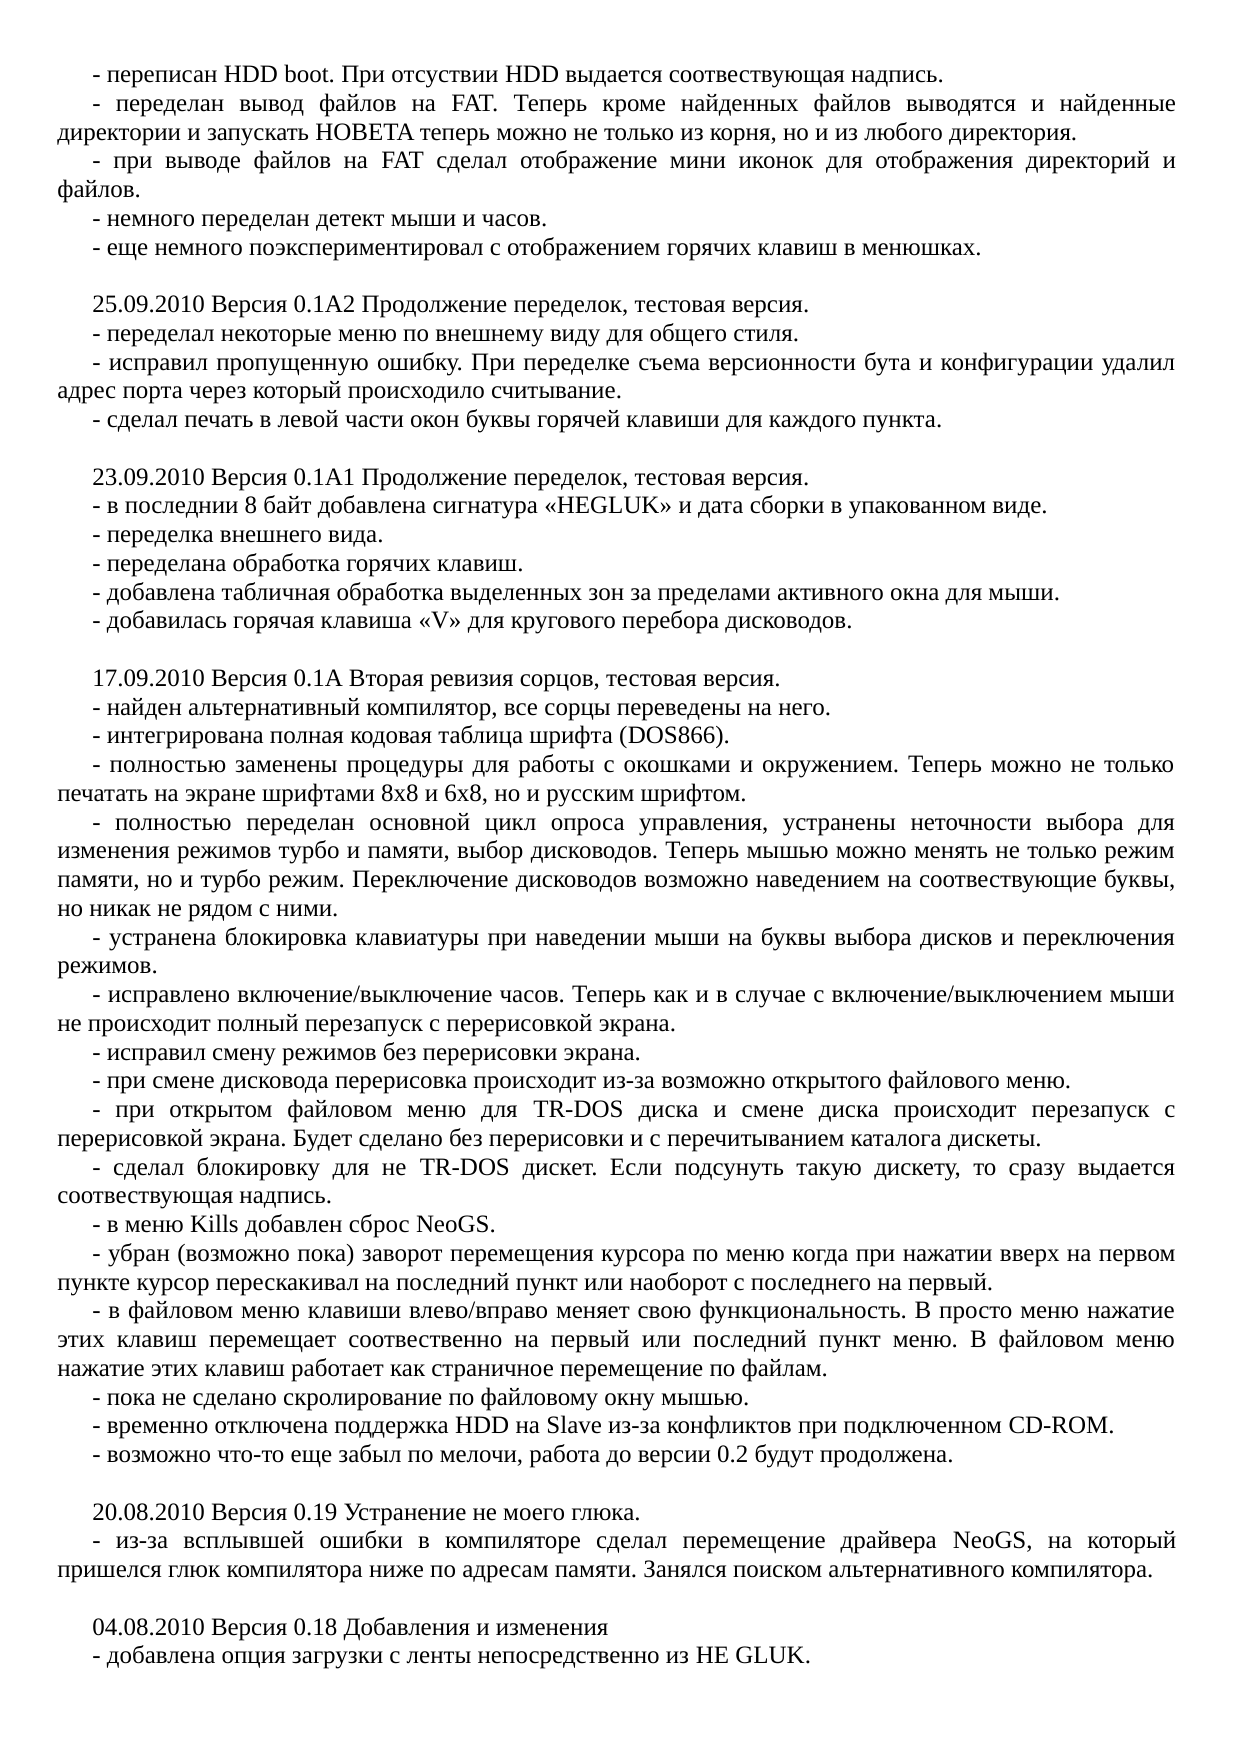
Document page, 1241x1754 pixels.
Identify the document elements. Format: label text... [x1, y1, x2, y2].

text - при смене дисковода перерисовка происходит из-за возможно открытого файлового меню. [57, 1066, 1176, 1094]
text - добавлена табличная обработка выделенных зон за пределами активного окна для мыши. [57, 577, 1176, 606]
text - переписан HDD boot. При отсуствии HDD выдается соотвествующая надпись. [57, 59, 1176, 88]
text - найден альтернативный компилятор, все сорцы переведены на него. [57, 692, 1176, 721]
text - добавлена опция загрузки с ленты непосредственно из HE GLUK. [57, 1641, 1176, 1669]
text - добавилась горячая клавиша «V» для кругового перебора дисководов. [57, 606, 1176, 634]
text - при выводе файлов на FAT сделал отображение мини иконок для отображения директорий и файлов. [57, 146, 1176, 203]
text - из-за всплывшей ошибки в компиляторе сделал перемещение драйвера NeoGS, на который пришелся глюк компилятора ниже по адресам памяти. Занялся поиском альтернативного компилятора. [57, 1526, 1176, 1583]
text 17.09.2010 Версия 0.1А Вторая ревизия сорцов, тестовая версия. [57, 663, 1176, 692]
text - переделка внешнего вида. [57, 519, 1176, 548]
text - исправил смену режимов без перерисовки экрана. [57, 1037, 1176, 1066]
text - убран (возможно пока) заворот перемещения курсора по меню когда при нажатии вверх на первом пункте курсор перескакивал на последний пункт или наоборот с последнего на первый. [57, 1238, 1176, 1296]
text 25.09.2010 Версия 0.1A2 Продолжение переделок, тестовая версия. [57, 289, 1176, 318]
text - интегрирована полная кодовая таблица шрифта (DOS866). [57, 721, 1176, 749]
text - возможно что-то еще забыл по мелочи, работа до версии 0.2 будут продолжена. [57, 1439, 1176, 1468]
text - переделана обработка горячих клавиш. [57, 548, 1176, 577]
text - сделал блокировку для не TR-DOS дискет. Если подсунуть такую дискету, то сразу выдается соотвествующая надпись. [57, 1152, 1176, 1209]
text - сделал печать в левой части окон буквы горячей клавиши для каждого пункта. [57, 404, 1176, 433]
text - в последнии 8 байт добавлена сигнатура «HEGLUK» и дата сборки в упакованном виде. [57, 491, 1176, 519]
text - при открытом файловом меню для TR-DOS диска и смене диска происходит перезапуск с перерисовкой экрана. Будет сделано без перерисовки и с перечитыванием каталога дискеты. [57, 1094, 1176, 1152]
text - в меню Kills добавлен сброс NeoGS. [57, 1209, 1176, 1238]
text 04.08.2010 Версия 0.18 Добавления и изменения [57, 1612, 1176, 1641]
text - временно отключена поддержка HDD на Slave из-за конфликтов при подключенном CD-ROM. [57, 1411, 1176, 1439]
text 23.09.2010 Версия 0.1A1 Продолжение переделок, тестовая версия. [57, 462, 1176, 491]
text - немного переделан детект мыши и часов. [57, 203, 1176, 232]
text - полностью переделан основной цикл опроса управления, устранены неточности выбора для изменения режимов турбо и памяти, выбор дисководов. Теперь мышью можно менять не только режим памяти, но и турбо режим. Переключение дисководов возможно наведением на соотвествующие буквы, но никак не рядом с ними. [57, 807, 1176, 922]
text - исправлено включение/выключение часов. Теперь как и в случае с включение/выключением мыши не происходит полный перезапуск с перерисовкой экрана. [57, 979, 1176, 1037]
text - пока не сделано скролирование по файловому окну мышью. [57, 1382, 1176, 1411]
text - полностью заменены процедуры для работы с окошками и окружением. Теперь можно не только печатать на экране шрифтами 8х8 и 6х8, но и русским шрифтом. [57, 749, 1176, 807]
text - устранена блокировка клавиатуры при наведении мыши на буквы выбора дисков и переключения режимов. [57, 922, 1176, 979]
text - исправил пропущенную ошибку. При переделке съема версионности бута и конфигурации удалил адрес порта через который происходило считывание. [57, 347, 1176, 404]
text - еще немного поэкспериментировал с отображением горячих клавиш в менюшках. [57, 232, 1176, 261]
text - переделал некоторые меню по внешнему виду для общего стиля. [57, 318, 1176, 347]
text - в файловом меню клавиши влево/вправо меняет свою функциональность. В просто меню нажатие этих клавиш перемещает соотвественно на первый или последний пункт меню. В файловом меню нажатие этих клавиш работает как страничное перемещение по файлам. [57, 1296, 1176, 1382]
text - переделан вывод файлов на FAT. Теперь кроме найденных файлов выводятся и найденные директории и запускать HOBETA теперь можно не только из корня, но и из любого директория. [57, 88, 1176, 146]
text 20.08.2010 Версия 0.19 Устранение не моего глюка. [57, 1497, 1176, 1526]
